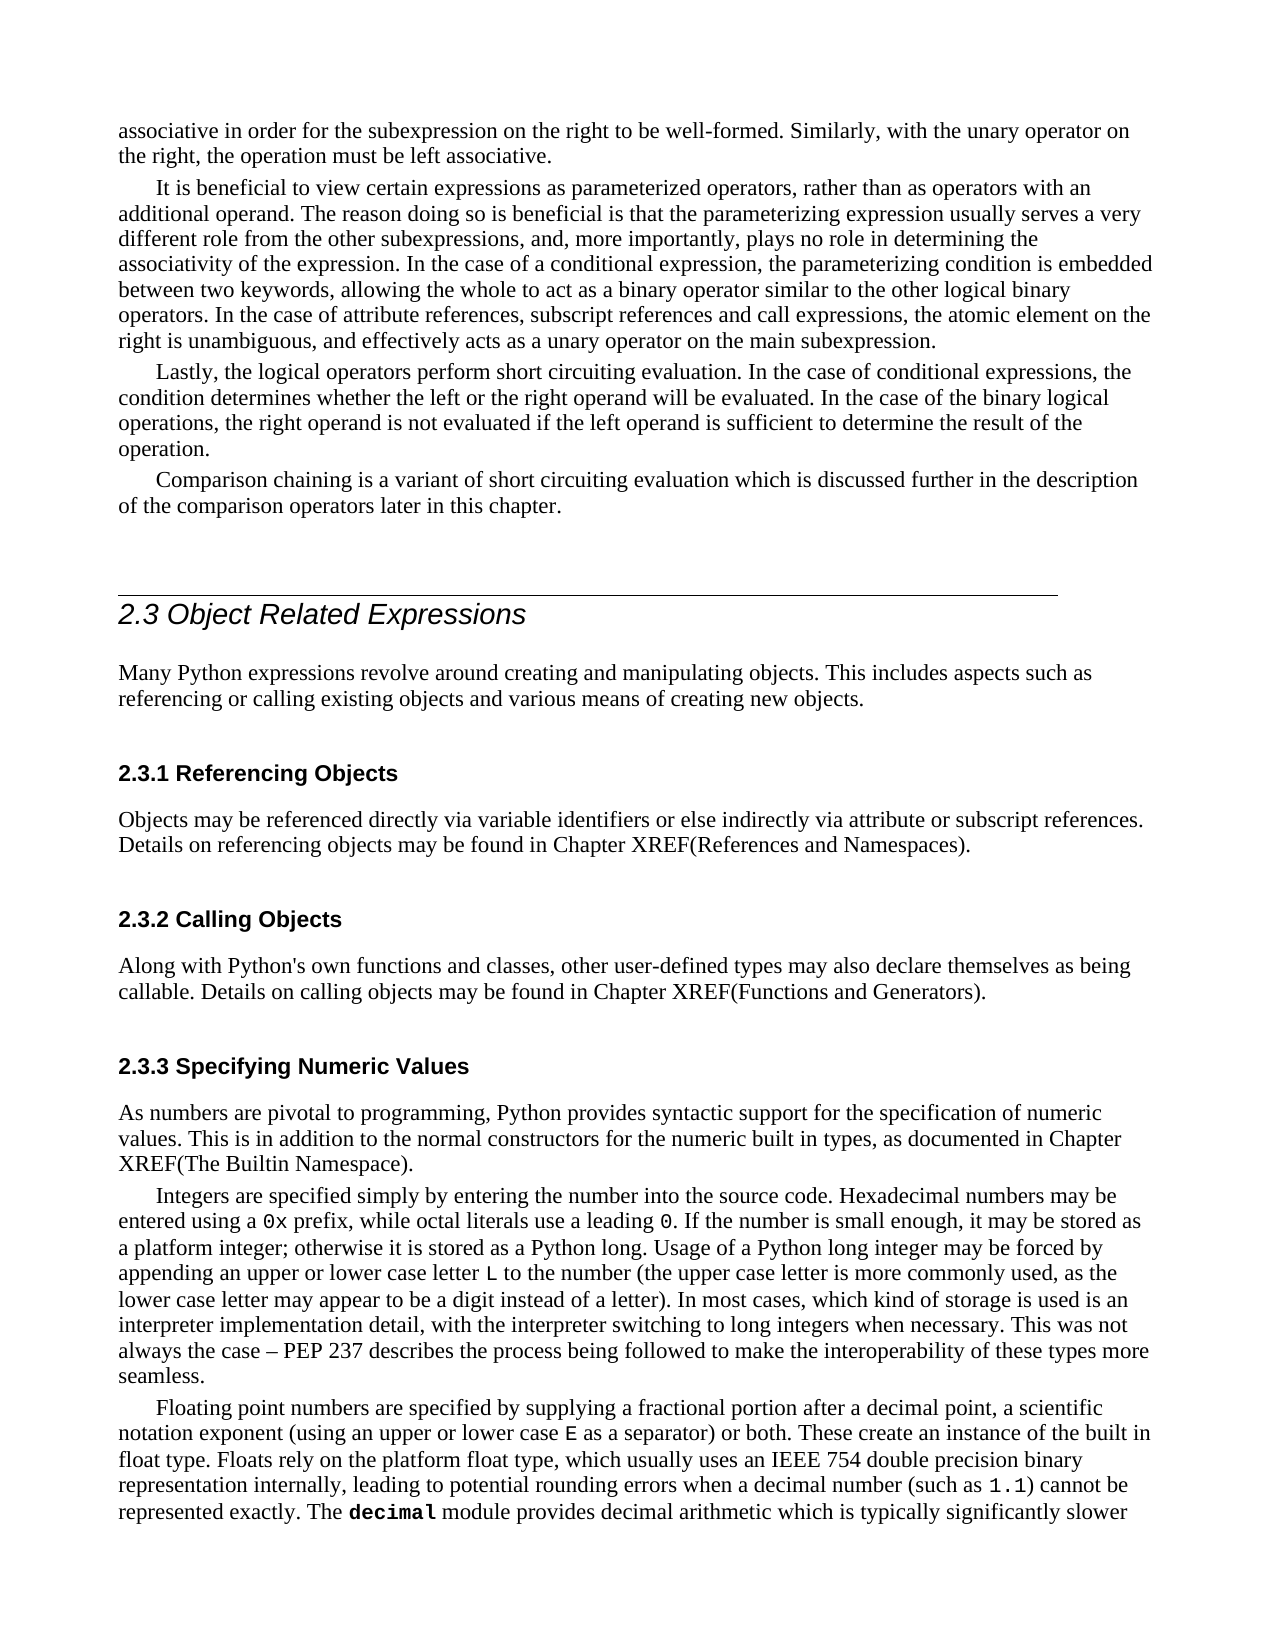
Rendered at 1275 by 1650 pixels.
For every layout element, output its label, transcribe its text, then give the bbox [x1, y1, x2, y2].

text As numbers are pivotal to programming, Python provides syntactic support for the specification of numeric values. This is in addition to the normal constructors for the numeric built in types, as documented in Chapter XREF(The Builtin Namespace). [118, 1100, 1157, 1176]
subtitle 2.3 Object Related Expressions [118, 596, 1058, 631]
text Objects may be referenced directly via variable identifiers or else indirectly via attribute or subscript references. Details on referencing objects may be found in Chapter XREF(References and Namespaces). [118, 807, 1157, 858]
text Integers are specified simply by entering the number into the source code. Hexadecimal numbers may be entered using a 0x prefix, while octal literals use a leading 0. If the number is small enough, it may be stored as a platform integer; otherwise it is stored as a Python long. Usage of a Python long integer may be forced by appending an upper or lower case letter L to the number (the upper case letter is more commonly used, as the lower case letter may appear to be a digit instead of a letter). In most cases, which kind of storage is used is an interpreter implementation detail, with the interpreter switching to long integers when necessary. This was not always the case – PEP 237 describes the process being followed to make the interoperability of these types more seamless. [118, 1183, 1157, 1388]
subtitle 2.3.3 Specifying Numeric Values [118, 1048, 1157, 1079]
text It is beneficial to view certain expressions as parameterized operators, rather than as operators with an additional operand. The reason doing so is beneficial is that the parameterizing expression usually serves a very different role from the other subexpressions, and, more importantly, plays no role in determining the associativity of the expression. In the case of a conditional expression, the parameterizing condition is embedded between two keywords, allowing the whole to act as a binary operator similar to the other logical binary operators. In the case of attribute references, subscript references and call expressions, the atomic element on the right is unambiguous, and effectively acts as a unary operator on the main subexpression. [118, 175, 1157, 353]
text Comparison chaining is a variant of short circuiting evaluation which is discussed further in the description of the comparison operators later in this chapter. [118, 467, 1157, 518]
text Many Python expressions revolve around creating and manipulating objects. This includes aspects such as referencing or calling existing objects and various means of creating new objects. [118, 660, 1157, 711]
subtitle 2.3.1 Referencing Objects [118, 755, 1157, 786]
subtitle 2.3.2 Calling Objects [118, 901, 1157, 933]
text Floating point numbers are specified by supplying a fractional portion after a decimal point, a scientific notation exponent (using an upper or lower case E as a separator) or both. These create an instance of the built in float type. Floats rely on the platform float type, which usually uses an IEEE 754 double precision binary representation internally, leading to potential rounding errors when a decimal number (such as 1.1) cannot be represented exactly. The decimal module provides decimal arithmetic which is typically significantly slower [118, 1395, 1157, 1526]
text Along with Python's own functions and classes, other user-defined types may also declare themselves as being callable. Details on calling objects may be found in Chapter XREF(Functions and Generators). [118, 953, 1157, 1004]
text Lastly, the logical operators perform short circuiting evaluation. In the case of conditional expressions, the condition determines whether the left or the right operand will be evaluated. In the case of the binary logical operations, the right operand is not evaluated if the left operand is sufficient to determine the result of the operation. [118, 359, 1157, 461]
text associative in order for the subexpression on the right to be well-formed. Similarly, with the unary operator on the right, the operation must be left associative. [118, 118, 1157, 169]
